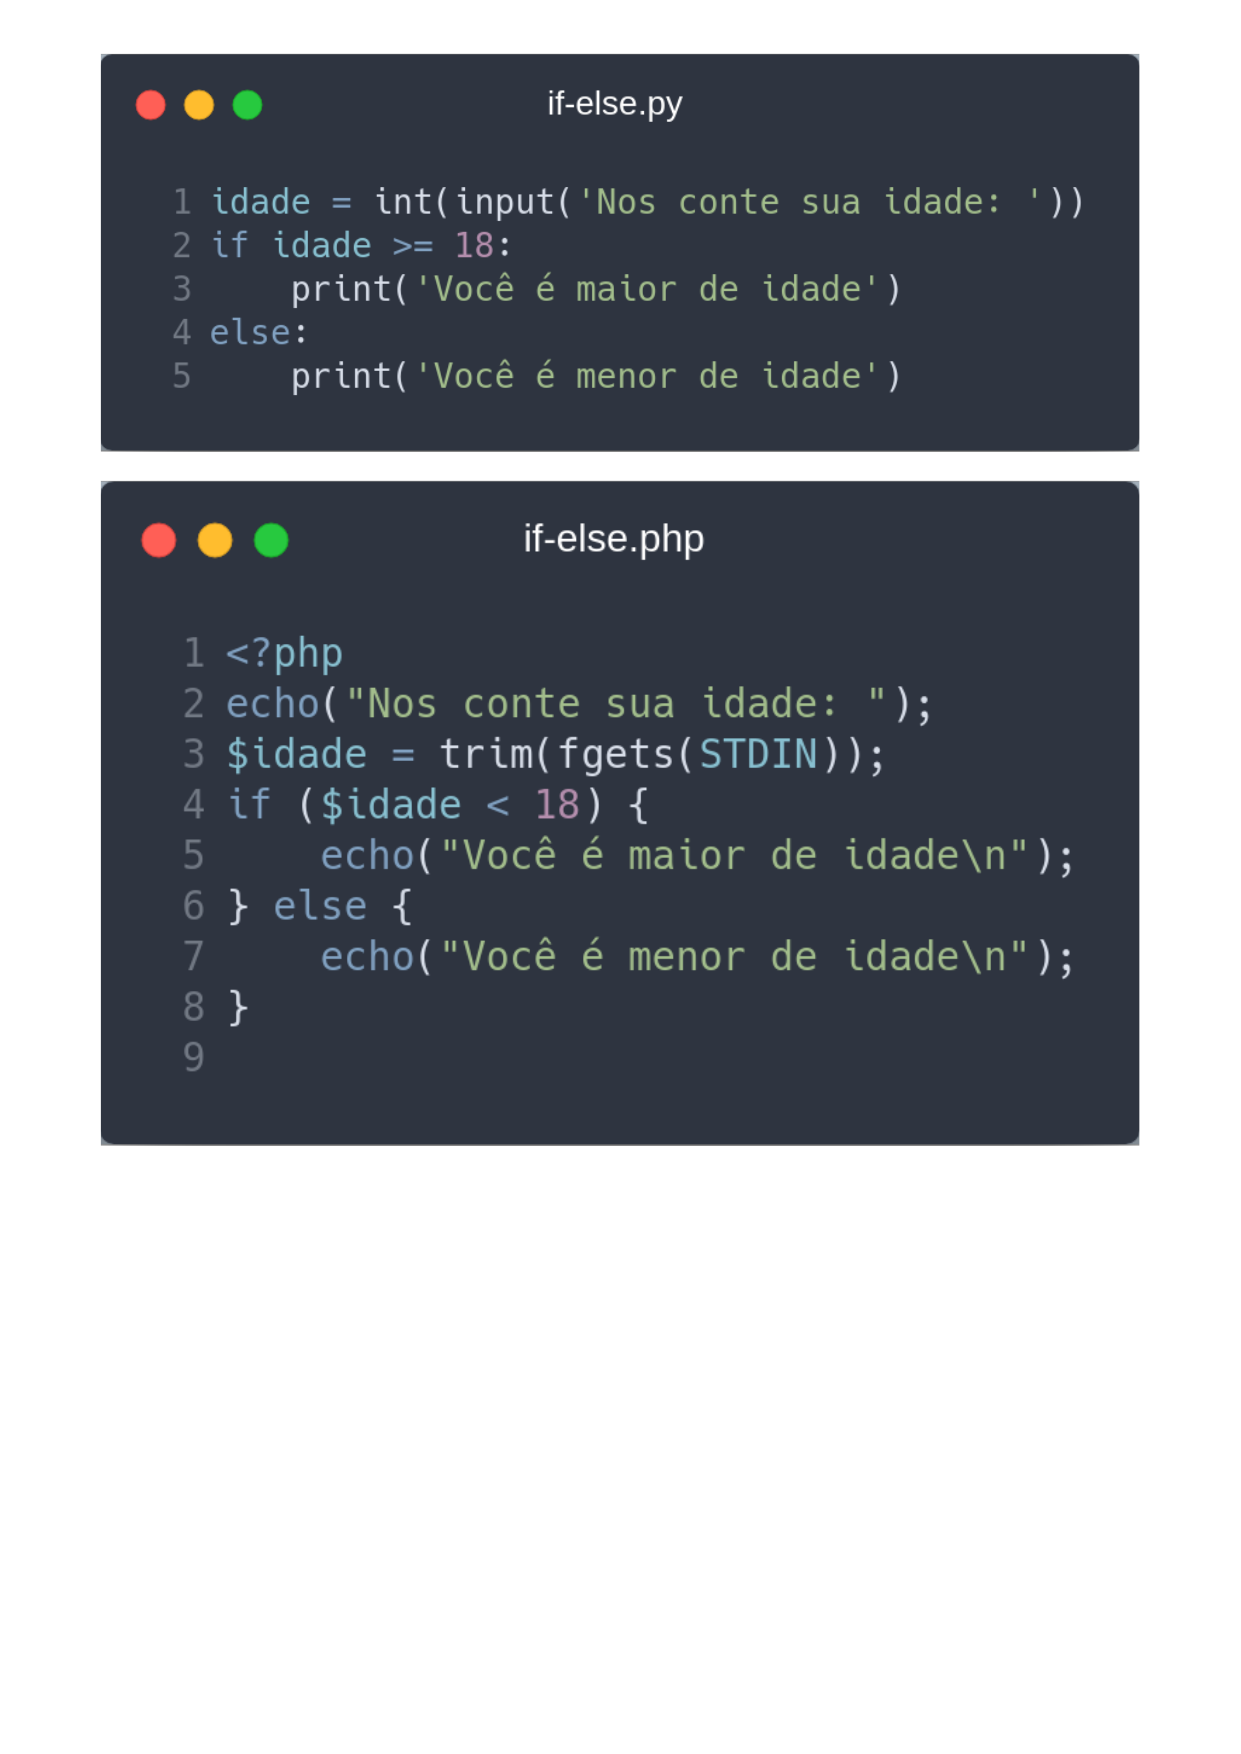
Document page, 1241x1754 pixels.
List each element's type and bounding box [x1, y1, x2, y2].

picture [100, 53, 1140, 452]
picture [100, 480, 1140, 1146]
